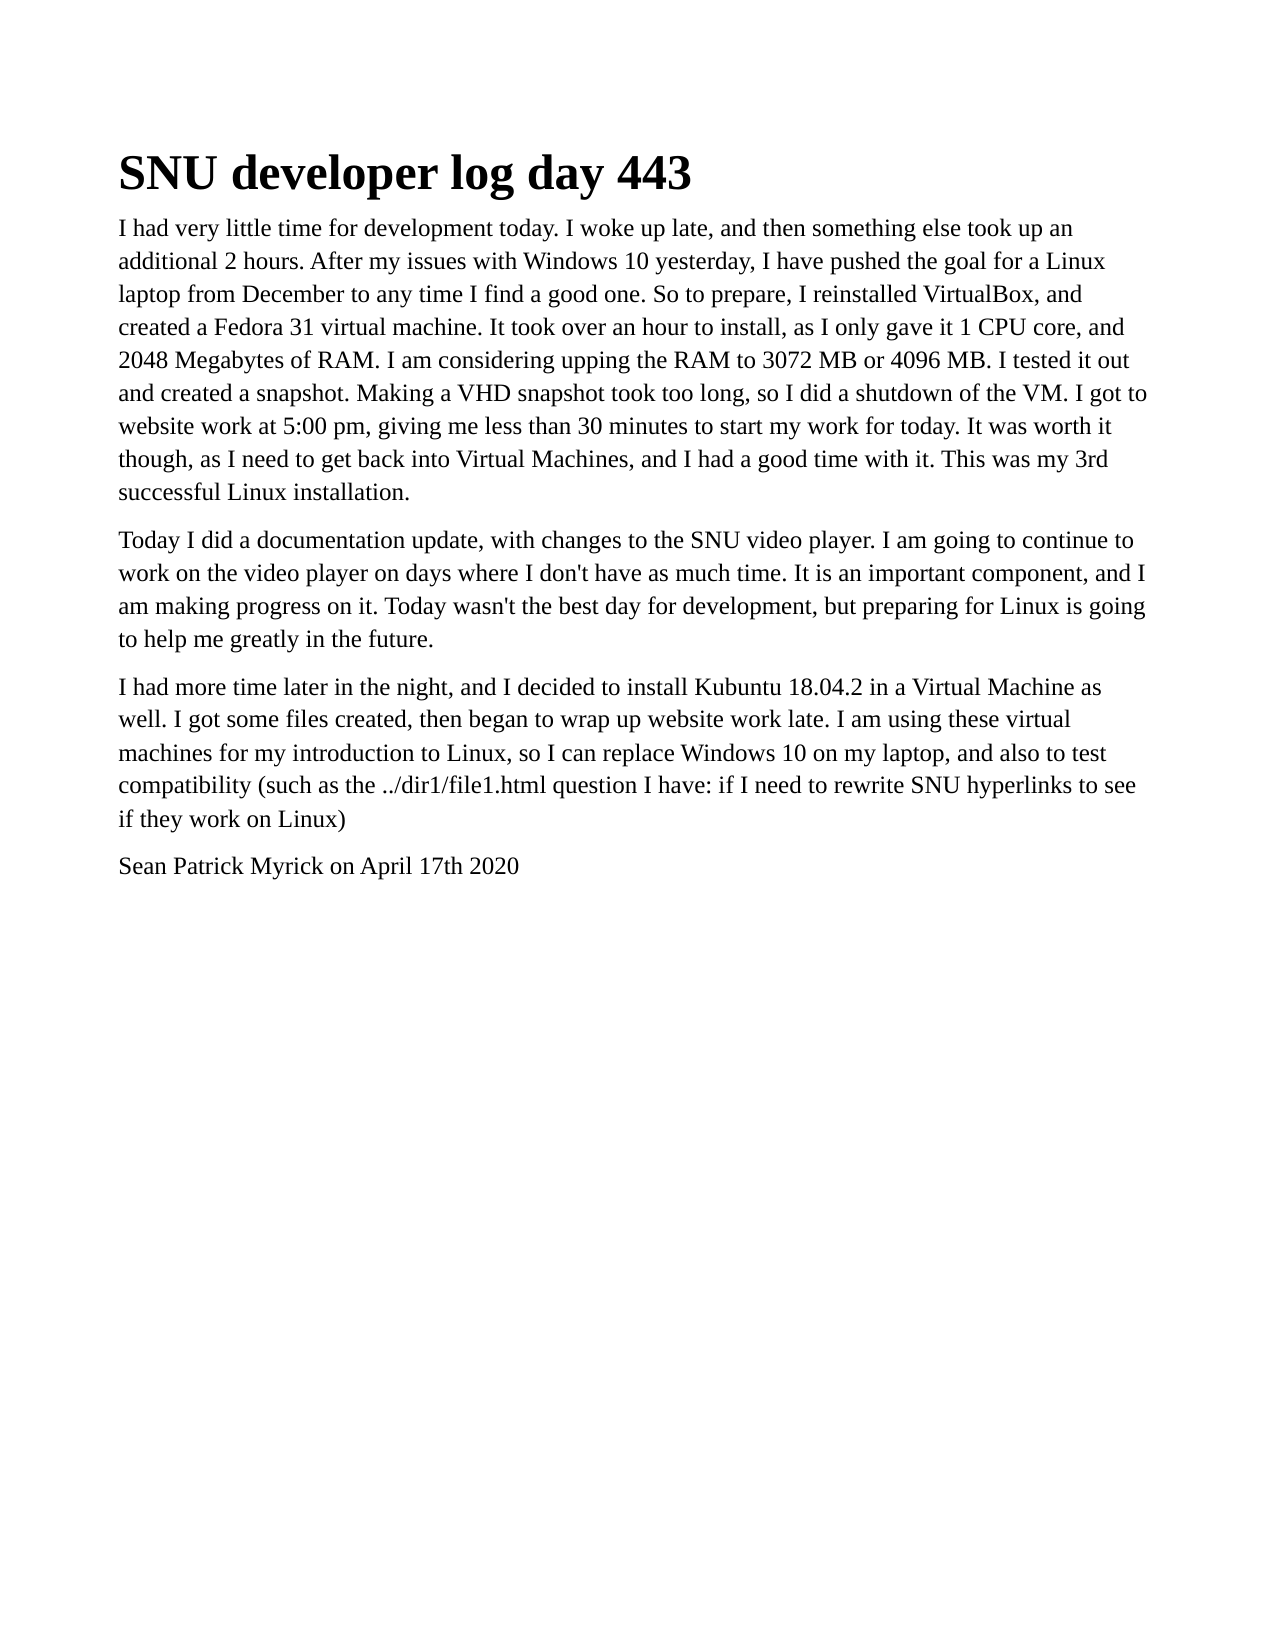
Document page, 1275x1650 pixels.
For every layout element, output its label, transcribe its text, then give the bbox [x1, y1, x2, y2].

text I had very little time for development today. I woke up late, and then something else took up an additional 2 hours. After my issues with Windows 10 yesterday, I have pushed the goal for a Linux laptop from December to any time I find a good one. So to prepare, I reinstalled VirtualBox, and created a Fedora 31 virtual machine. It took over an hour to install, as I only gave it 1 CPU core, and 2048 Megabytes of RAM. I am considering upping the RAM to 3072 MB or 4096 MB. I tested it out and created a snapshot. Making a VHD snapshot took too long, so I did a shutdown of the VM. I got to website work at 5:00 pm, giving me less than 30 minutes to start my work for today. It was worth it though, as I need to get back into Virtual Machines, and I had a good time with it. This was my 3rd successful Linux installation. [118, 213, 1157, 506]
text Sean Patrick Myrick on April 17th 2020 [118, 851, 1157, 880]
text Today I did a documentation update, with changes to the SNU video player. I am going to continue to work on the video player on days where I don't have as much time. It is an important component, and I am making progress on it. Today wasn't the best day for development, but preparing for Linux is going to help me greatly in the future. [118, 525, 1157, 653]
text I had more time later in the night, and I decided to install Kubuntu 18.04.2 in a Virtual Machine as well. I got some files created, then began to wrap up website work late. I am using these virtual machines for my introduction to Linux, so I can replace Windows 10 on my laptop, and also to test compatibility (such as the ../dir1/file1.html question I have: if I need to rewrite SNU hyperlinks to see if they work on Linux) [118, 672, 1157, 832]
subtitle SNU developer log day 443 [118, 143, 1157, 201]
